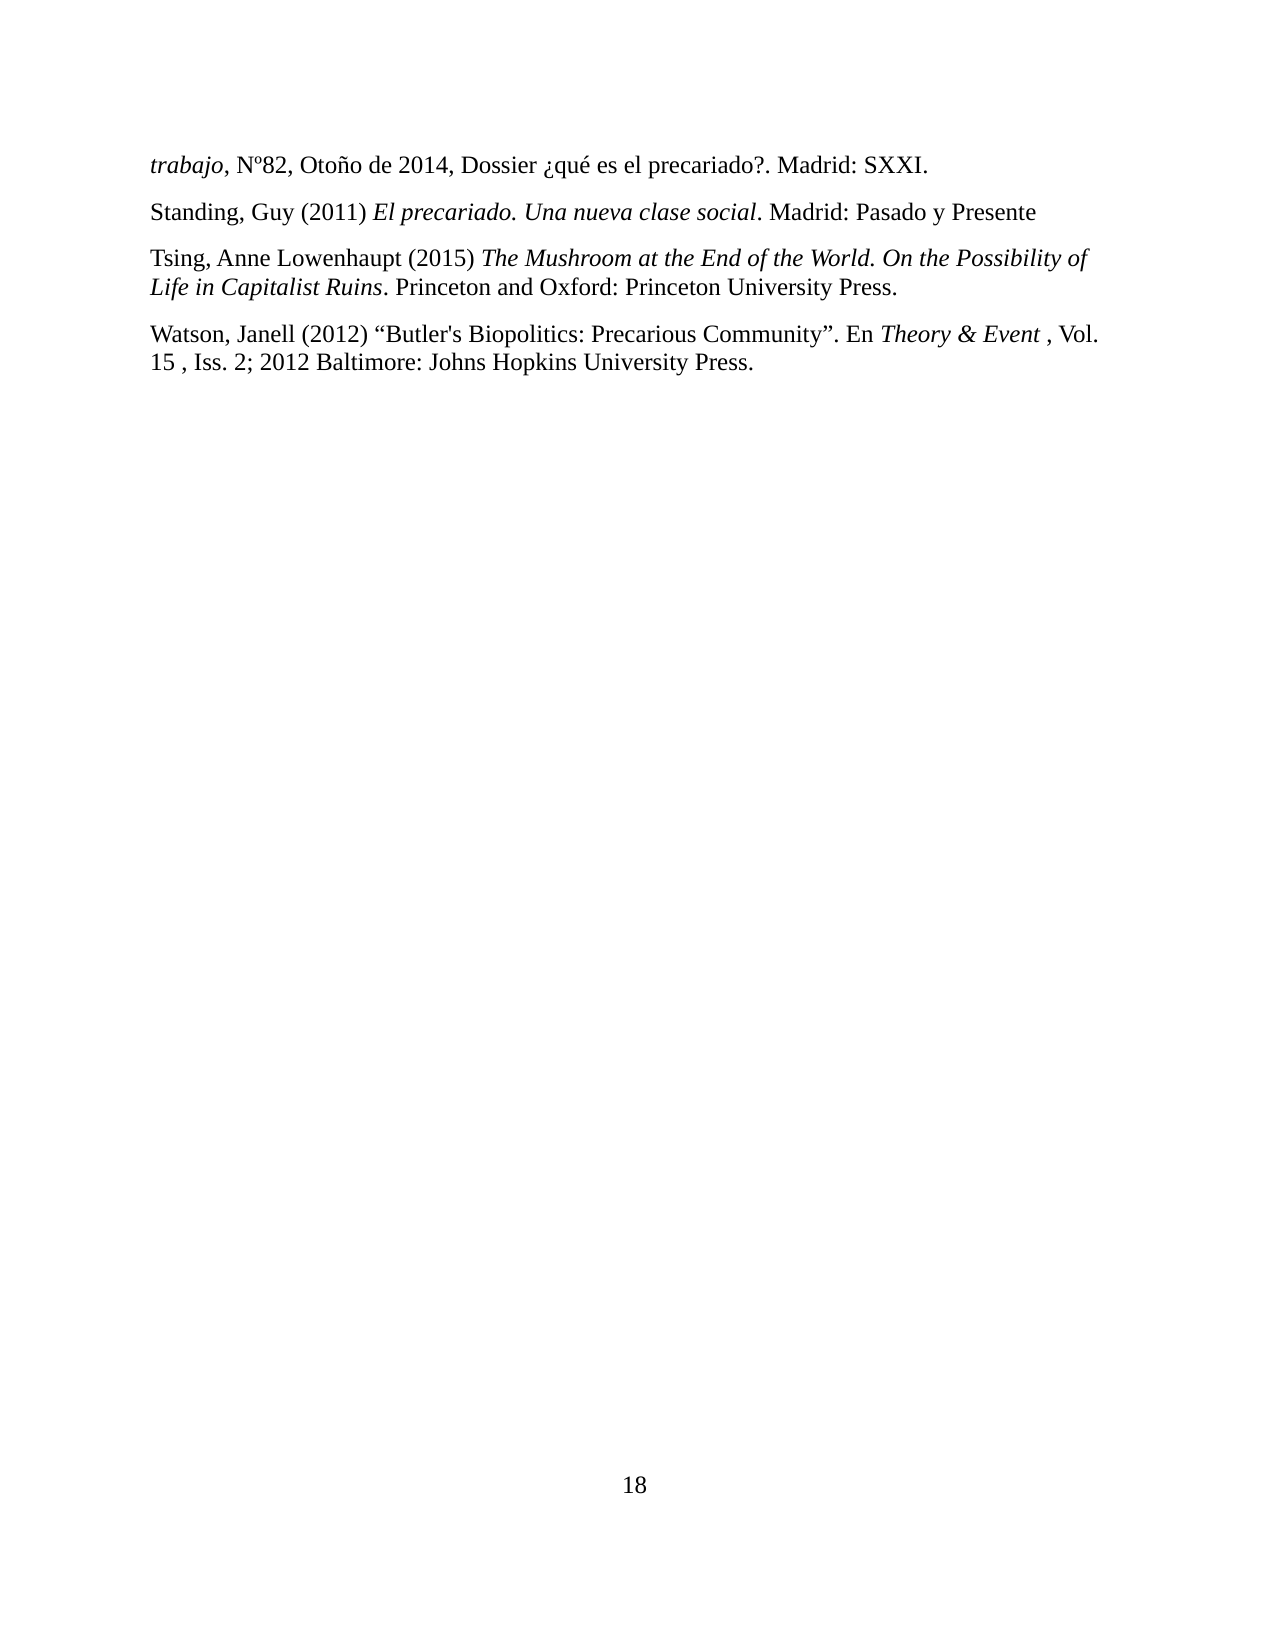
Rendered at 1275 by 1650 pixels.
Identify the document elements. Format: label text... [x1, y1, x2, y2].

text Tsing, Anne Lowenhaupt (2015) The Mushroom at the End of the World. On the Possibility of Life in Capitalist Ruins. Princeton and Oxford: Princeton University Press. [150, 243, 1125, 301]
text trabajo, Nº82, Otoño de 2014, Dossier ¿qué es el precariado?. Madrid: SXXI. [150, 150, 1125, 179]
text Standing, Guy (2011) El precariado. Una nueva clase social. Madrid: Pasado y Presente [150, 197, 1125, 225]
text Watson, Janell (2012) “Butler's Biopolitics: Precarious Community”. En Theory & Event , Vol. 15 , Iss. 2; 2012 Baltimore: Johns Hopkins University Press. [150, 319, 1125, 376]
